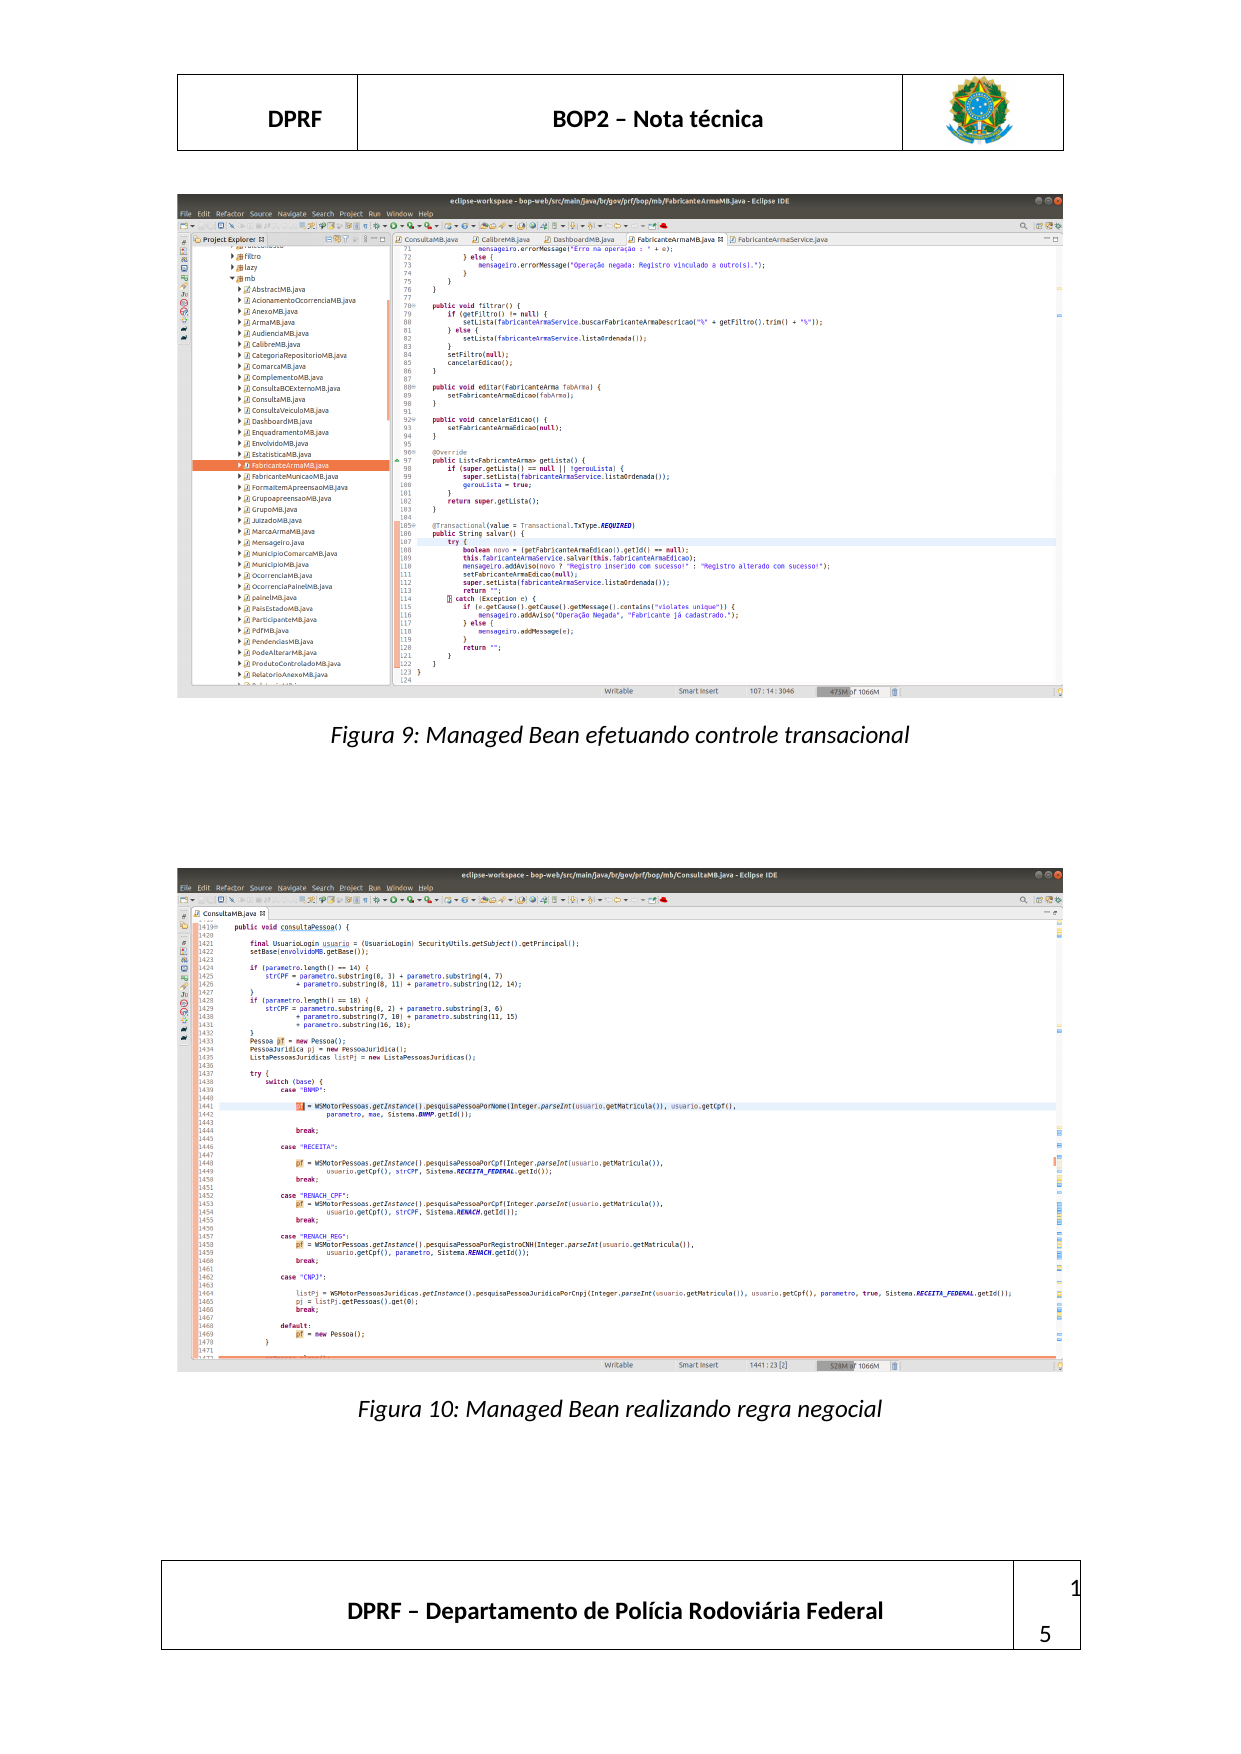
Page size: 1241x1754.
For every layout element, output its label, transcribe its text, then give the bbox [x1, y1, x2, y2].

text Figura 10: Managed Bean realizando regra negocial [177, 1372, 1063, 1424]
picture [177, 868, 1063, 1372]
picture [177, 194, 1063, 698]
picture [944, 75, 1020, 149]
text Figura 9: Managed Bean efetuando controle transacional [177, 698, 1063, 749]
